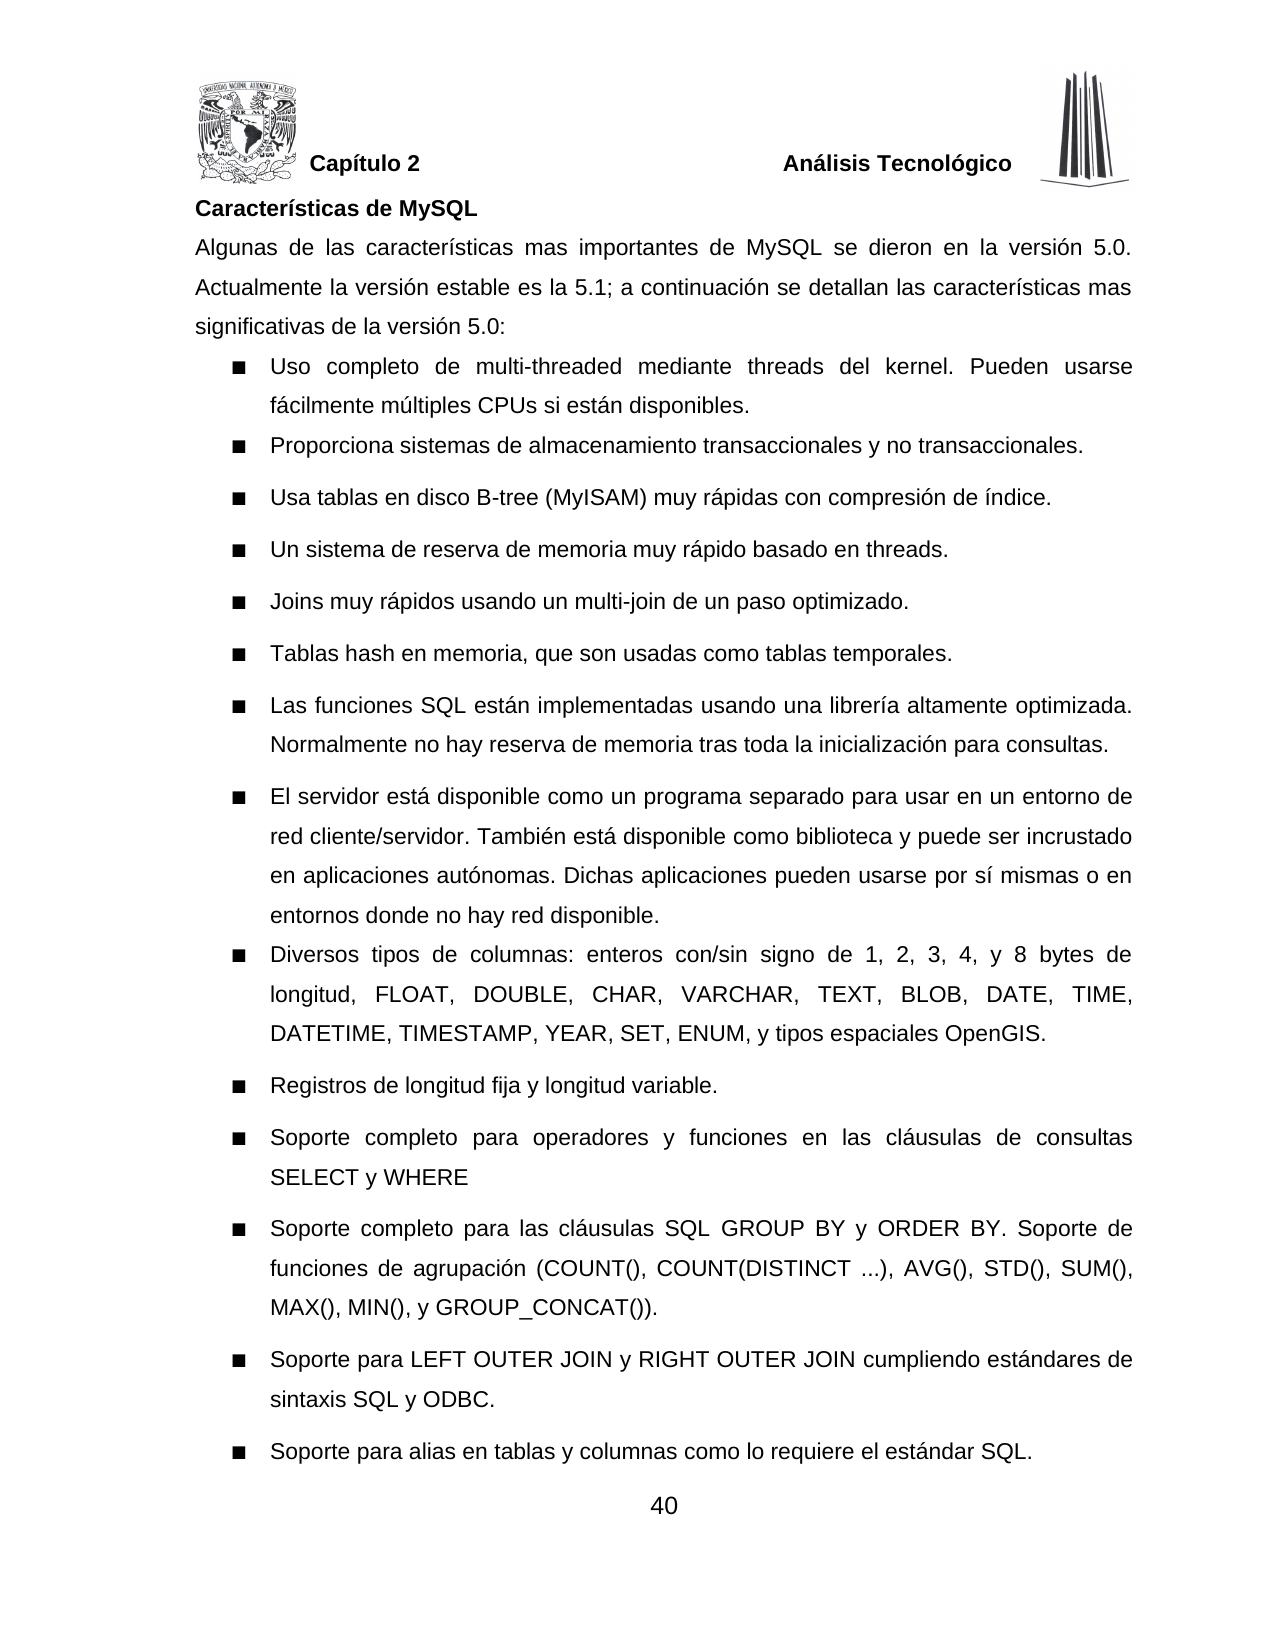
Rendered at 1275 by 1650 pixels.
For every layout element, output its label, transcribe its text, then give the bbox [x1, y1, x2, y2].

picture [1034, 65, 1136, 193]
list Soporte para alias en tablas y columnas como lo requiere el estándar SQL. [232, 1438, 1133, 1464]
list Proporciona sistemas de almacenamiento transaccionales y no transaccionales. [232, 432, 1133, 458]
text Algunas de las características mas importantes de MySQL se dieron en la versión 5.0. Actualmente la versión estable es la 5.1; a continuación se detallan las características mas significativas de la versión 5.0: [195, 234, 1133, 340]
list Diversos tipos de columnas: enteros con/sin signo de 1, 2, 3, 4, y 8 bytes de longitud, FLOAT, DOUBLE, CHAR, VARCHAR, TEXT, BLOB, DATE, TIME, DATETIME, TIMESTAMP, YEAR, SET, ENUM, y tipos espaciales OpenGIS. [232, 941, 1133, 1046]
list Uso completo de multi-threaded mediante threads del kernel. Pueden usarse fácilmente múltiples CPUs si están disponibles. [232, 353, 1133, 419]
list Registros de longitud fija y longitud variable. [232, 1072, 1133, 1098]
list Usa tablas en disco B-tree (MyISAM) muy rápidas con compresión de índice. [232, 484, 1133, 510]
list Soporte para LEFT OUTER JOIN y RIGHT OUTER JOIN cumpliendo estándares de sintaxis SQL y ODBC. [232, 1346, 1133, 1412]
list Las funciones SQL están implementadas usando una librería altamente optimizada. Normalmente no hay reserva de memoria tras toda la inicialización para consultas. [232, 692, 1133, 757]
text Características de MySQL [195, 195, 1133, 221]
list Joins muy rápidos usando un multi-join de un paso optimizado. [232, 588, 1133, 614]
list Un sistema de reserva de memoria muy rápido basado en threads. [232, 536, 1133, 562]
list Tablas hash en memoria, que son usadas como tablas temporales. [232, 640, 1133, 666]
list Soporte completo para operadores y funciones en las cláusulas de consultas SELECT y WHERE [232, 1124, 1133, 1190]
list Soporte completo para las cláusulas SQL GROUP BY y ORDER BY. Soporte de funciones de agrupación (COUNT(), COUNT(DISTINCT ...), AVG(), STD(), SUM(), MAX(), MIN(), y GROUP_CONCAT()). [232, 1215, 1133, 1321]
list El servidor está disponible como un programa separado para usar en un entorno de red cliente/servidor. También está disponible como biblioteca y puede ser incrustado en aplicaciones autónomas. Dichas aplicaciones pueden usarse por sí mismas o en entornos donde no hay red disponible. [232, 783, 1133, 928]
